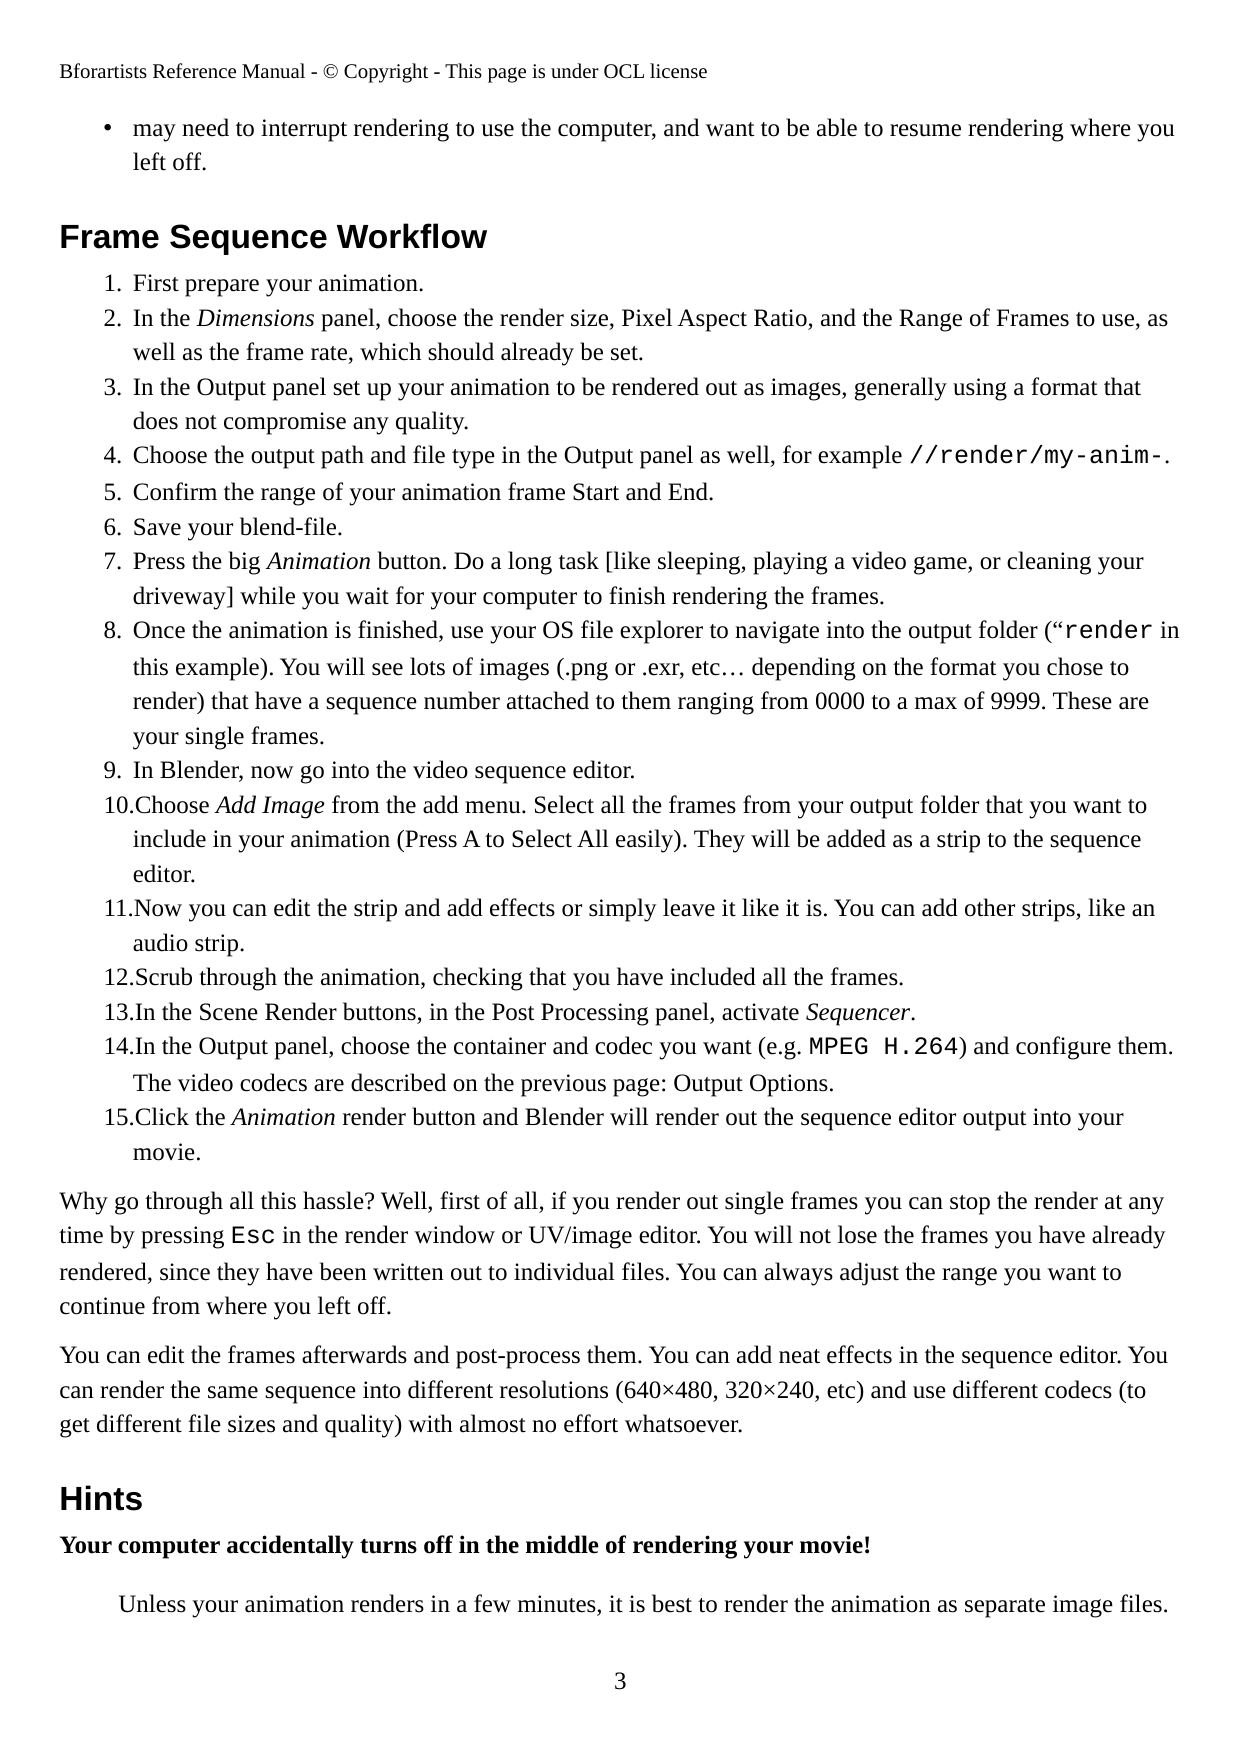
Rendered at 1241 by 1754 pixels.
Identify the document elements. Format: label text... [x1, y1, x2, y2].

text Unless your animation renders in a few minutes, it is best to render the animation as separate image files. [118, 1589, 1181, 1617]
list In the Dimensions panel, choose the render size, Pixel Aspect Ratio, and the Range of Frames to use, as well as the frame rate, which should already be set. [103, 303, 1181, 366]
list In the Output panel, choose the container and codec you want (e.g. MPEG H.264) and configure them. The video codecs are described on the previous page: Output Options. [103, 1031, 1181, 1097]
list In the Output panel set up your animation to be rendered out as images, generally using a format that does not compromise any quality. [103, 372, 1181, 435]
list Scrub through the animation, checking that you have included all the frames. [103, 962, 1181, 991]
list Confirm the range of your animation frame Start and End. [103, 477, 1181, 506]
list may need to interrupt rendering to use the computer, and want to be able to resume rendering where you left off. [103, 113, 1181, 176]
text Why go through all this hassle? Well, first of all, if you render out single frames you can stop the render at any time by pressing Esc in the render window or UV/image editor. You will not lose the frames you have already rendered, since they have been written out to individual files. You can always adjust the range you want to continue from where you left off. [59, 1186, 1181, 1320]
subtitle Frame Sequence Workflow [59, 217, 1181, 256]
list Once the animation is finished, use your OS file explorer to navigate into the output folder (“render in this example). You will see lots of images (.png or .exr, etc… depending on the format you chose to render) that have a sequence number attached to them ranging from 0000 to a max of 9999. These are your single frames. [103, 615, 1181, 750]
list In the Scene Render buttons, in the Post Processing panel, activate Sequencer. [103, 997, 1181, 1026]
list Press the big Animation button. Do a long task [like sleeping, playing a video game, or cleaning your driveway] while you wait for your computer to finish rendering the frames. [103, 546, 1181, 610]
list First prepare your animation. [103, 268, 1181, 297]
text You can edit the frames afterwards and post-process them. You can add neat effects in the sequence editor. You can render the same sequence into different resolutions (640×480, 320×240, etc) and use different codecs (to get different file sizes and quality) with almost no effort whatsoever. [59, 1340, 1181, 1438]
list Choose the output path and file type in the Output panel as well, for example //render/my-anim-. [103, 441, 1181, 471]
subtitle Hints [59, 1479, 1181, 1518]
list Save your blend-file. [103, 512, 1181, 541]
list Click the Animation render button and Blender will render out the sequence editor output into your movie. [103, 1102, 1181, 1166]
list Now you can edit the strip and add effects or simply leave it like it is. You can add other strips, like an audio strip. [103, 893, 1181, 957]
list Choose Add Image from the add menu. Select all the frames from your output folder that you want to include in your animation (Press A to Select All easily). They will be added as a strip to the sequence editor. [103, 790, 1181, 888]
subtitle Your computer accidentally turns off in the middle of rendering your movie! [59, 1530, 1181, 1559]
list In Blender, now go into the video sequence editor. [103, 755, 1181, 784]
